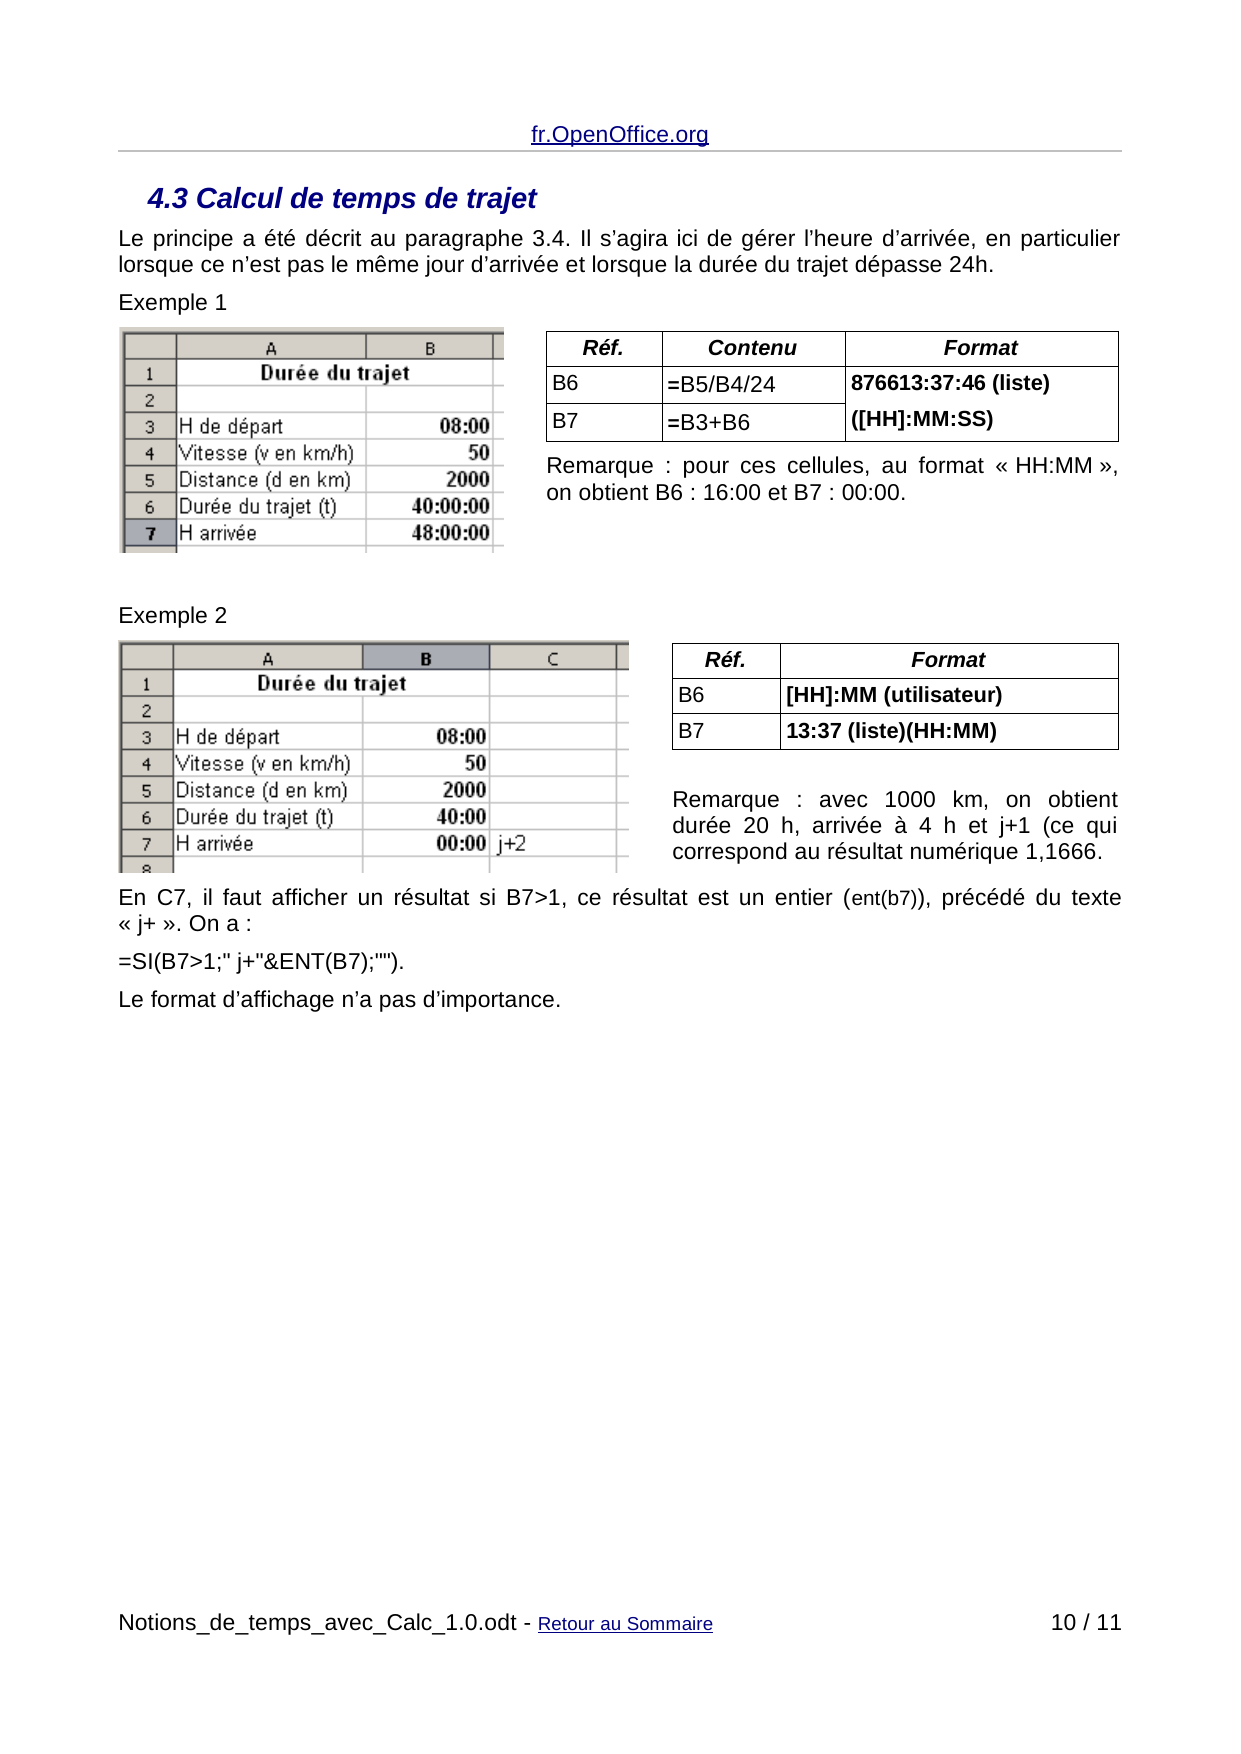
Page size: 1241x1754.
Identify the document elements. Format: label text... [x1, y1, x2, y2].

table_header Réf. [547, 332, 662, 366]
table_header Format [846, 332, 1118, 366]
table_header =B5/B4/24 [663, 367, 845, 403]
table_header Format [781, 644, 1118, 678]
table_cell 876613:37:46 (liste) ([HH]:MM:SS) [846, 367, 1118, 441]
table_cell B7 [547, 404, 662, 441]
table_cell B7 [673, 714, 780, 749]
picture [118, 640, 629, 873]
table_header Contenu [663, 332, 845, 366]
text Remarque : pour ces cellules, au format « HH:MM », on obtient B6 : 16:00 et B7 : 00:00. [546, 453, 1118, 505]
table_cell [HH]:MM (utilisateur) [781, 679, 1118, 713]
text =SI(B7>1;" j+"&ENT(B7);""). [118, 948, 1122, 974]
text En C7, il faut afficher un résultat si B7>1, ce résultat est un entier (ent(b7)), précédé du texte « j+ ». On a : [118, 884, 1122, 937]
table_cell B6 [673, 679, 780, 713]
text Exemple 1 [118, 290, 1122, 316]
text Exemple 2 [118, 602, 1122, 628]
text Remarque : avec 1000 km, on obtient durée 20 h, arrivée à 4 h et j+1 (ce qui correspond au résultat numérique 1,1666. [672, 787, 1118, 865]
subtitle Calcul de temps de trajet [148, 182, 1122, 214]
picture [118, 327, 504, 553]
text Le principe a été décrit au paragraphe 3.4. Il s’agira ici de gérer l’heure d’arrivée, en particulier lorsque ce n’est pas le même jour d’arrivée et lorsque la durée du trajet dépasse 24h. [118, 226, 1122, 278]
text Le format d’affichage n’a pas d’importance. [118, 986, 1122, 1012]
table_cell 13:37 (liste)(HH:MM) [781, 714, 1118, 749]
table_cell =B3+B6 [663, 404, 845, 441]
table_header B6 [547, 367, 662, 403]
table_header Réf. [673, 644, 780, 678]
